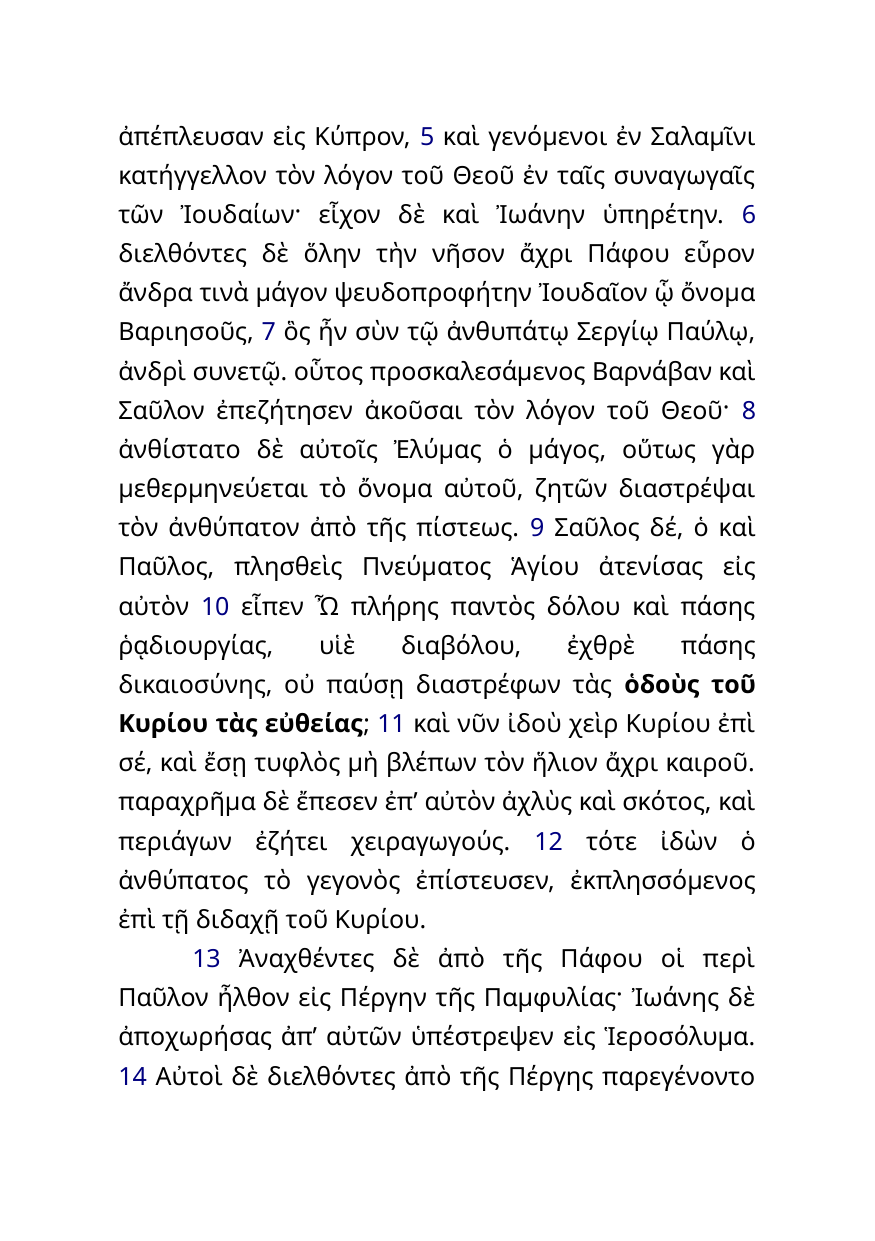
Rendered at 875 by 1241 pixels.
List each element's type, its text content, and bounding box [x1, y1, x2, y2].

text ἀπέπλευσαν εἰς Κύπρον, 5 καὶ γενόμενοι ἐν Σαλαμῖνι κατήγγελλον τὸν λόγον τοῦ Θεοῦ ἐν ταῖς συναγωγαῖς τῶν Ἰουδαίων· εἶχον δὲ καὶ Ἰωάνην ὑπηρέτην. 6 διελθόντες δὲ ὅλην τὴν νῆσον ἄχρι Πάφου εὗρον ἄνδρα τινὰ μάγον ψευδοπροφήτην Ἰουδαῖον ᾧ ὄνομα Βαριησοῦς, 7 ὃς ἦν σὺν τῷ ἀνθυπάτῳ Σεργίῳ Παύλῳ, ἀνδρὶ συνετῷ. οὗτος προσκαλεσάμενος Βαρνάβαν καὶ Σαῦλον ἐπεζήτησεν ἀκοῦσαι τὸν λόγον τοῦ Θεοῦ· 8 ἀνθίστατο δὲ αὐτοῖς Ἐλύμας ὁ μάγος, οὕτως γὰρ μεθερμηνεύεται τὸ ὄνομα αὐτοῦ, ζητῶν διαστρέψαι τὸν ἀνθύπατον ἀπὸ τῆς πίστεως. 9 Σαῦλος δέ, ὁ καὶ Παῦλος, πλησθεὶς Πνεύματος Ἁγίου ἀτενίσας εἰς αὐτὸν 10 εἶπεν Ὦ πλήρης παντὸς δόλου καὶ πάσης ῥᾳδιουργίας, υἱὲ διαβόλου, ἐχθρὲ πάσης δικαιοσύνης, οὐ παύσῃ διαστρέφων τὰς ὁδοὺς τοῦ Κυρίου τὰς εὐθείας; 11 καὶ νῦν ἰδοὺ χεὶρ Κυρίου ἐπὶ σέ, καὶ ἔσῃ τυφλὸς μὴ βλέπων τὸν ἥλιον ἄχρι καιροῦ. παραχρῆμα δὲ ἔπεσεν ἐπ’ αὐτὸν ἀχλὺς καὶ σκότος, καὶ περιάγων ἐζήτει χειραγωγούς. 12 τότε ἰδὼν ὁ ἀνθύπατος τὸ γεγονὸς ἐπίστευσεν, ἐκπλησσόμενος ἐπὶ τῇ διδαχῇ τοῦ Κυρίου. [118, 118, 756, 936]
text 13 Ἀναχθέντες δὲ ἀπὸ τῆς Πάφου οἱ περὶ Παῦλον ἦλθον εἰς Πέργην τῆς Παμφυλίας· Ἰωάνης δὲ ἀποχωρήσας ἀπ’ αὐτῶν ὑπέστρεψεν εἰς Ἱεροσόλυμα. 14 Αὐτοὶ δὲ διελθόντες ἀπὸ τῆς Πέργης παρεγένοντο [118, 941, 756, 1092]
